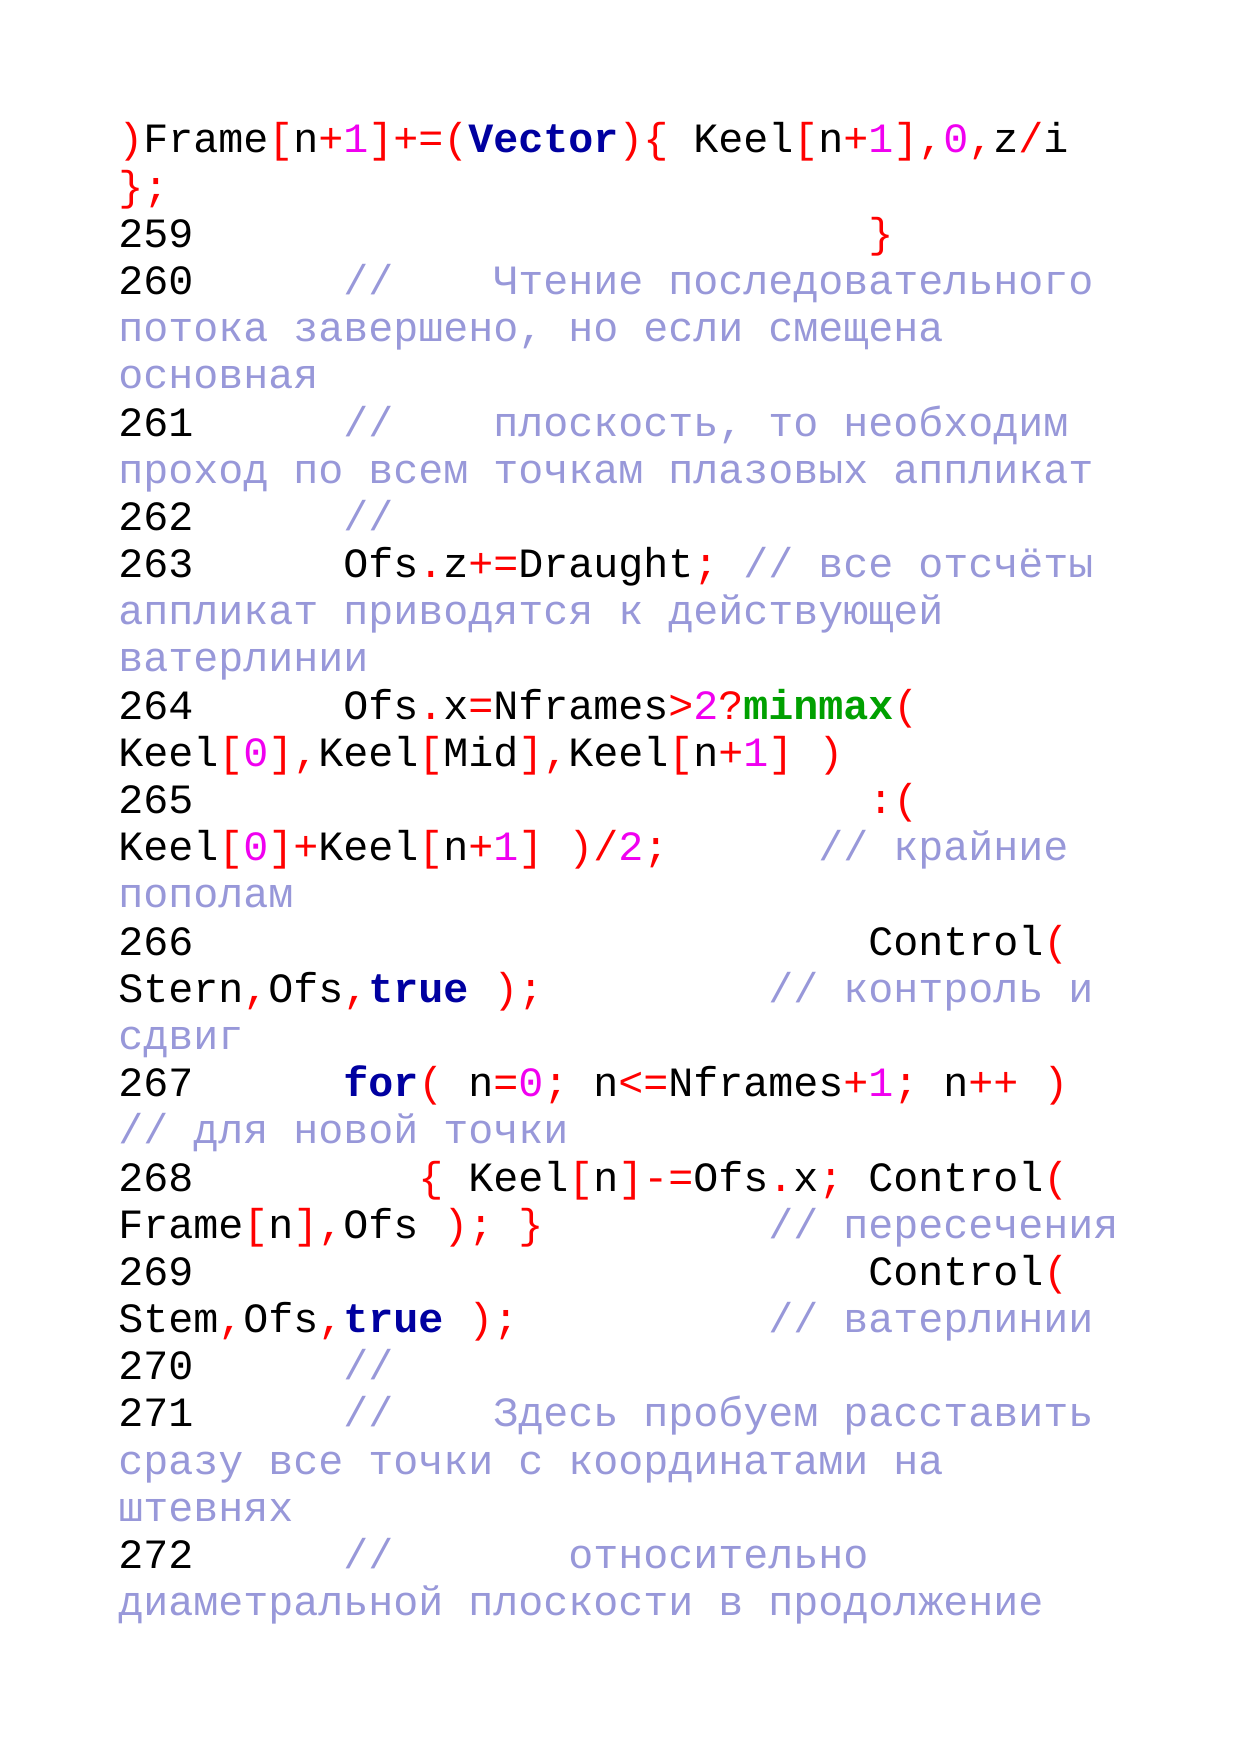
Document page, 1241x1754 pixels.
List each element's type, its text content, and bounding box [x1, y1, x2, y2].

subtitle 263 Ofs.z+=Draught; // все отсчёты аппликат приводятся к действующей ватерлинии [118, 543, 1122, 684]
subtitle 259 } [118, 212, 1122, 260]
subtitle 261 // плоскость, то необходим проход по всем точкам плазовых аппликат [118, 401, 1122, 496]
subtitle 265 :( Keel[0]+Keel[n+1] )/2; // крайние пополам [118, 779, 1122, 920]
subtitle 267 for( n=0; n<=Nframes+1; n++ ) // для новой точки [118, 1062, 1122, 1156]
subtitle 268 { Keel[n]-=Ofs.x; Control( Frame[n],Ofs ); } // пересечения [118, 1156, 1122, 1251]
subtitle 266 Control( Stern,Ofs,true ); // контроль и сдвиг [118, 920, 1122, 1062]
subtitle 271 // Здесь пробуем расставить сразу все точки с координатами на штевнях [118, 1392, 1122, 1534]
subtitle 270 // [118, 1345, 1122, 1392]
subtitle 264 Ofs.x=Nframes>2?minmax( Keel[0],Keel[Mid],Keel[n+1] ) [418, 684, 443, 779]
subtitle 264 Ofs.x=Nframes>2?minmax( Keel[0],Keel[Mid],Keel[n+1] ) [468, 684, 493, 732]
subtitle 269 Control( Stem,Ofs,true ); // ватерлинии [118, 1251, 1122, 1345]
subtitle 258 if( i )Frame[n+1]+=(Vector){ Keel[n+1],0,z/i }; [118, 118, 1122, 212]
subtitle 264 Ofs.x=Nframes>2?minmax( Keel[0],Keel[Mid],Keel[n+1] ) [118, 684, 343, 779]
subtitle 262 // [118, 496, 1122, 543]
subtitle 272 // относительно диаметральной плоскости в продолжение [118, 1534, 1122, 1628]
subtitle 264 Ofs.x=Nframes>2?minmax( Keel[0],Keel[Mid],Keel[n+1] ) [668, 684, 1122, 779]
subtitle 264 Ofs.x=Nframes>2?minmax( Keel[0],Keel[Mid],Keel[n+1] ) [518, 732, 568, 779]
subtitle 260 // Чтение последовательного потока завершено, но если смещена основная [118, 260, 1122, 401]
